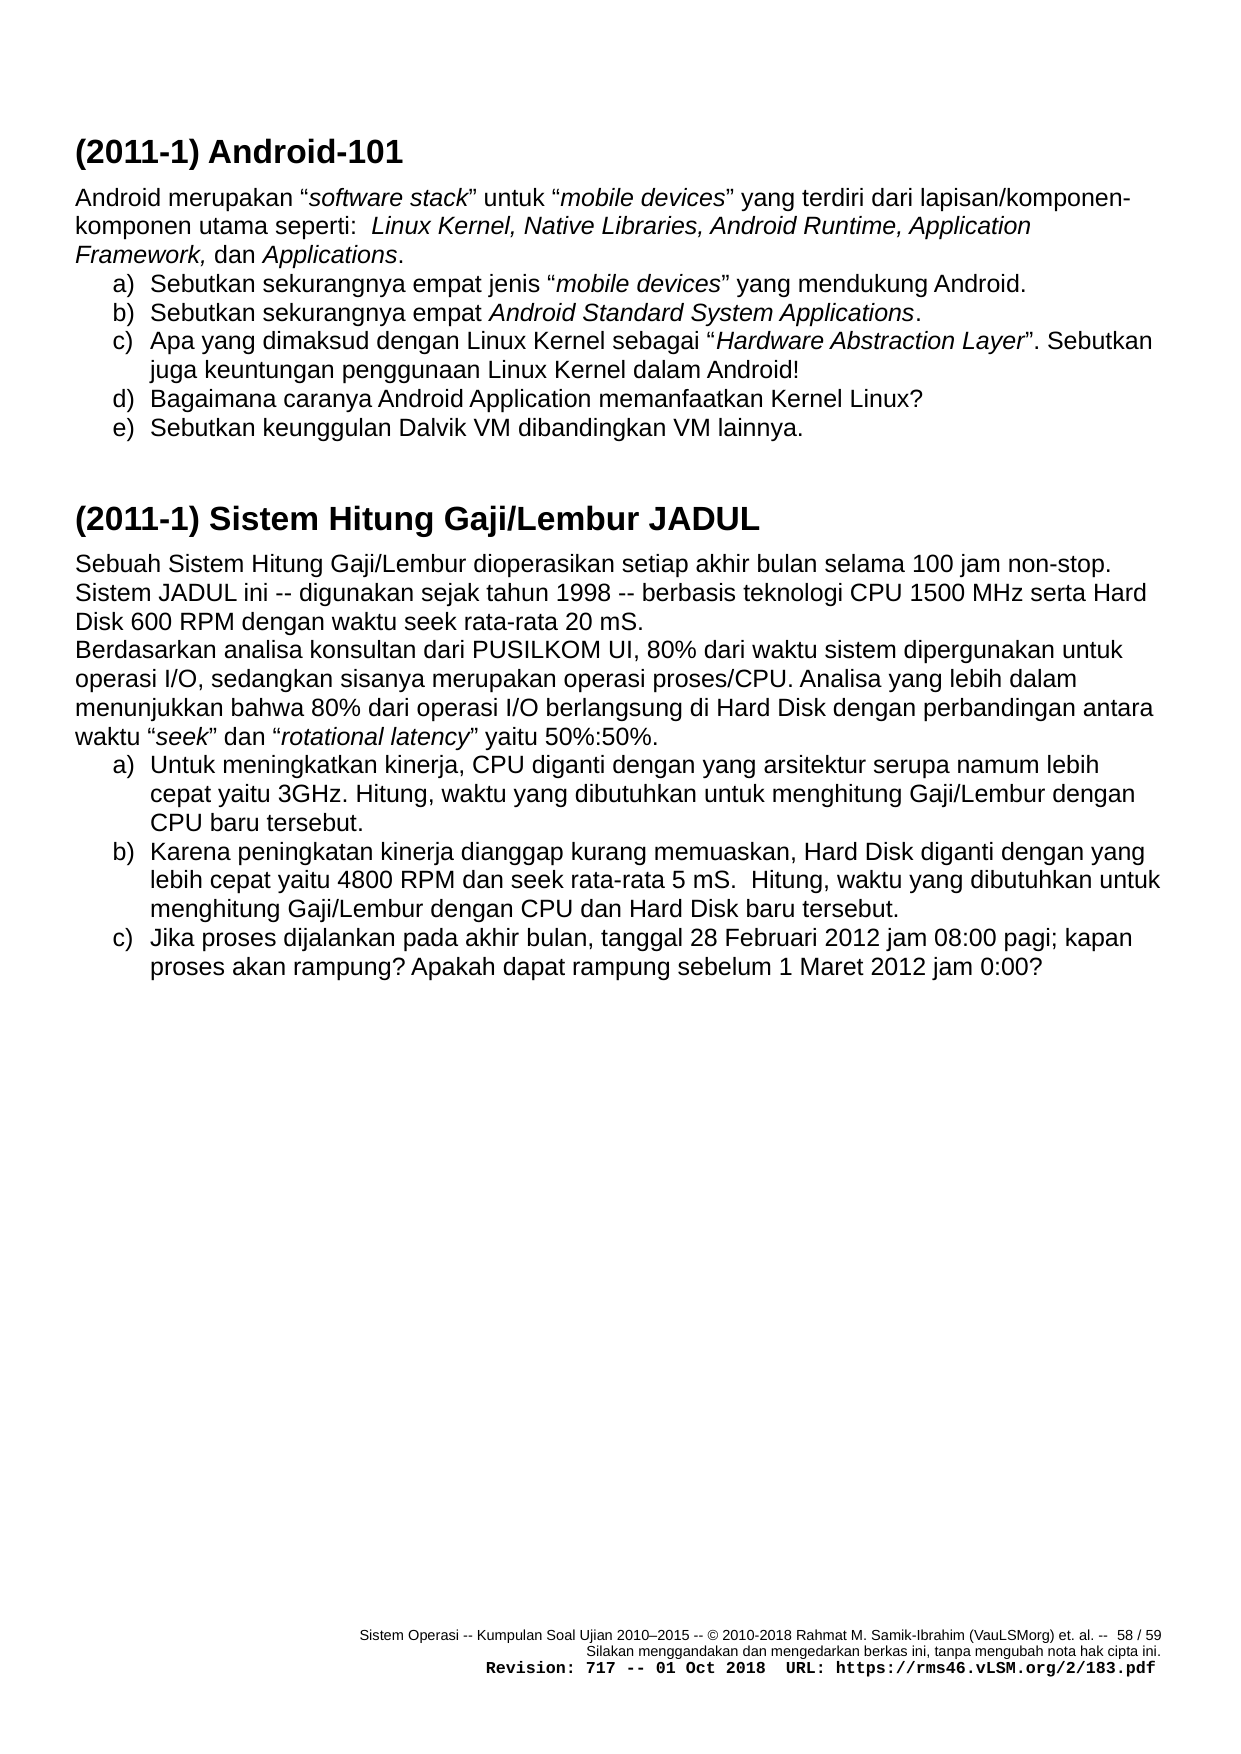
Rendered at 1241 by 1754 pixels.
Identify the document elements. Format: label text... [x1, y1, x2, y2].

list Karena peningkatan kinerja dianggap kurang memuaskan, Hard Disk diganti dengan yang lebih cepat yaitu 4800 RPM dan seek rata-rata 5 mS. Hitung, waktu yang dibutuhkan untuk menghitung Gaji/Lembur dengan CPU dan Hard Disk baru tersebut. [112, 836, 1166, 923]
list Apa yang dimaksud dengan Linux Kernel sebagai “Hardware Abstraction Layer”. Sebutkan juga keuntungan penggunaan Linux Kernel dalam Android! [112, 326, 1166, 384]
list Jika proses dijalankan pada akhir bulan, tanggal 28 Februari 2012 jam 08:00 pagi; kapan proses akan rampung? Apakah dapat rampung sebelum 1 Maret 2012 jam 0:00? [112, 923, 1166, 980]
text Berdasarkan analisa konsultan dari PUSILKOM UI, 80% dari waktu sistem dipergunakan untuk operasi I/O, sedangkan sisanya merupakan operasi proses/CPU. Analisa yang lebih dalam menunjukkan bahwa 80% dari operasi I/O berlangsung di Hard Disk dengan perbandingan antara waktu “seek” dan “rotational latency” yaitu 50%:50%. [75, 635, 1166, 750]
subtitle (2011-1) Android-101 [75, 132, 1166, 171]
text Sebuah Sistem Hitung Gaji/Lembur dioperasikan setiap akhir bulan selama 100 jam non-stop. Sistem JADUL ini -- digunakan sejak tahun 1998 -- berbasis teknologi CPU 1500 MHz serta Hard Disk 600 RPM dengan waktu seek rata-rata 20 mS. [75, 549, 1166, 635]
text Android merupakan “software stack” untuk “mobile devices” yang terdiri dari lapisan/komponen-komponen utama seperti: Linux Kernel, Native Libraries, Android Runtime, Application Framework, dan Applications. [75, 183, 1166, 269]
subtitle (2011-1) Sistem Hitung Gaji/Lembur JADUL [75, 498, 1166, 537]
list Sebutkan sekurangnya empat jenis “mobile devices” yang mendukung Android. [112, 269, 1166, 298]
list Sebutkan sekurangnya empat Android Standard System Applications. [112, 298, 1166, 326]
list Sebutkan keunggulan Dalvik VM dibandingkan VM lainnya. [112, 413, 1166, 441]
list Bagaimana caranya Android Application memanfaatkan Kernel Linux? [112, 384, 1166, 413]
list Untuk meningkatkan kinerja, CPU diganti dengan yang arsitektur serupa namum lebih cepat yaitu 3GHz. Hitung, waktu yang dibutuhkan untuk menghitung Gaji/Lembur dengan CPU baru tersebut. [112, 750, 1166, 836]
